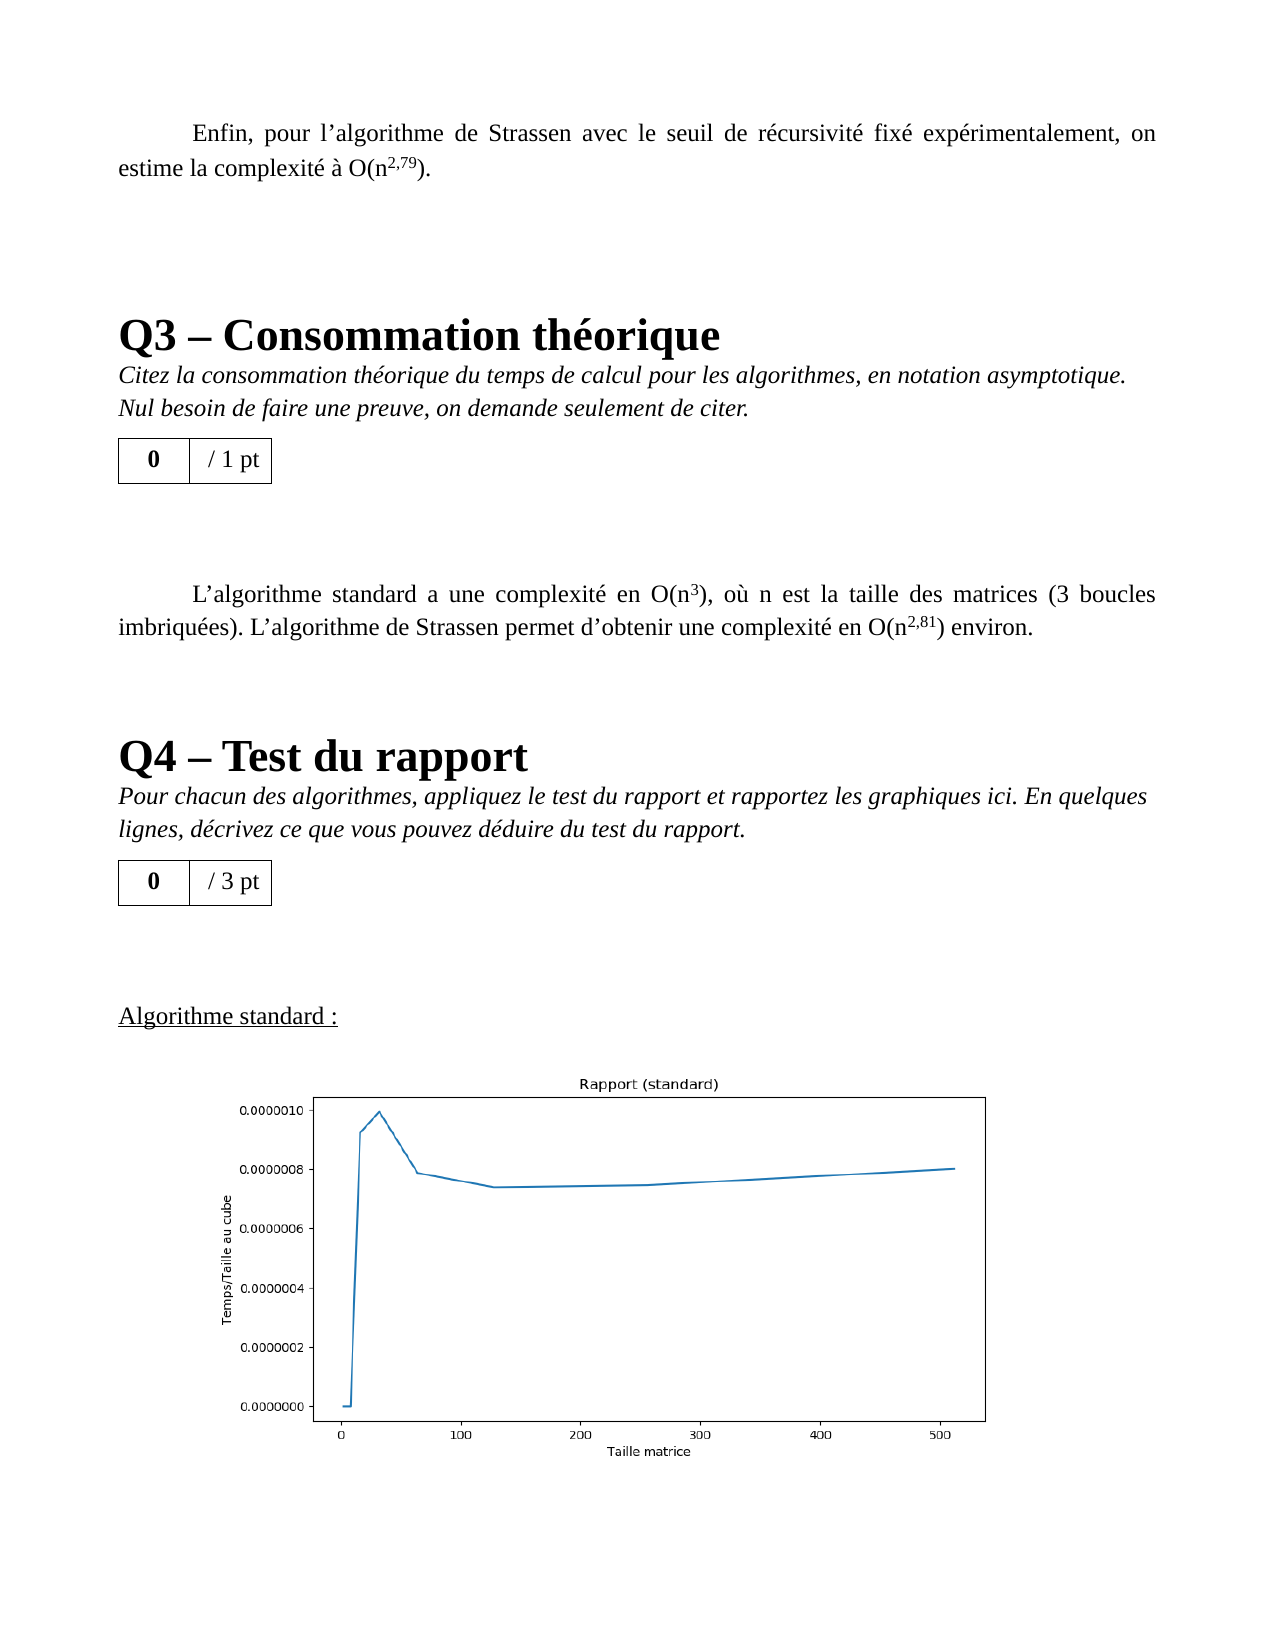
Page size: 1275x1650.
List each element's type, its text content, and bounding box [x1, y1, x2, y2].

text Algorithme standard : [118, 1001, 1157, 1029]
text L’algorithme standard a une complexité en O(n3), où n est la taille des matrices (3 boucles imbriquées). L’algorithme de Strassen permet d’obtenir une complexité en O(n2,81) environ. [118, 579, 1157, 641]
subtitle Q4 – Test du rapport [118, 728, 1157, 781]
table_header / 1 pt [190, 439, 271, 483]
text Enfin, pour l’algorithme de Strassen avec le seuil de récursivité fixé expérimentalement, on estime la complexité à O(n2,79). [118, 118, 1157, 181]
text Pour chacun des algorithmes, appliquez le test du rapport et rapportez les graphiques ici. En quelques lignes, décrivez ce que vous pouvez déduire du test du rapport. [118, 781, 1157, 843]
table_header / 3 pt [190, 861, 271, 905]
text Citez la consommation théorique du temps de calcul pour les algorithmes, en notation asymptotique. Nul besoin de faire une preuve, on demande seulement de citer. [118, 360, 1157, 422]
subtitle Q3 – Consommation théorique [118, 307, 1157, 360]
table_header 0 [119, 861, 189, 905]
table_header 0 [119, 439, 189, 483]
